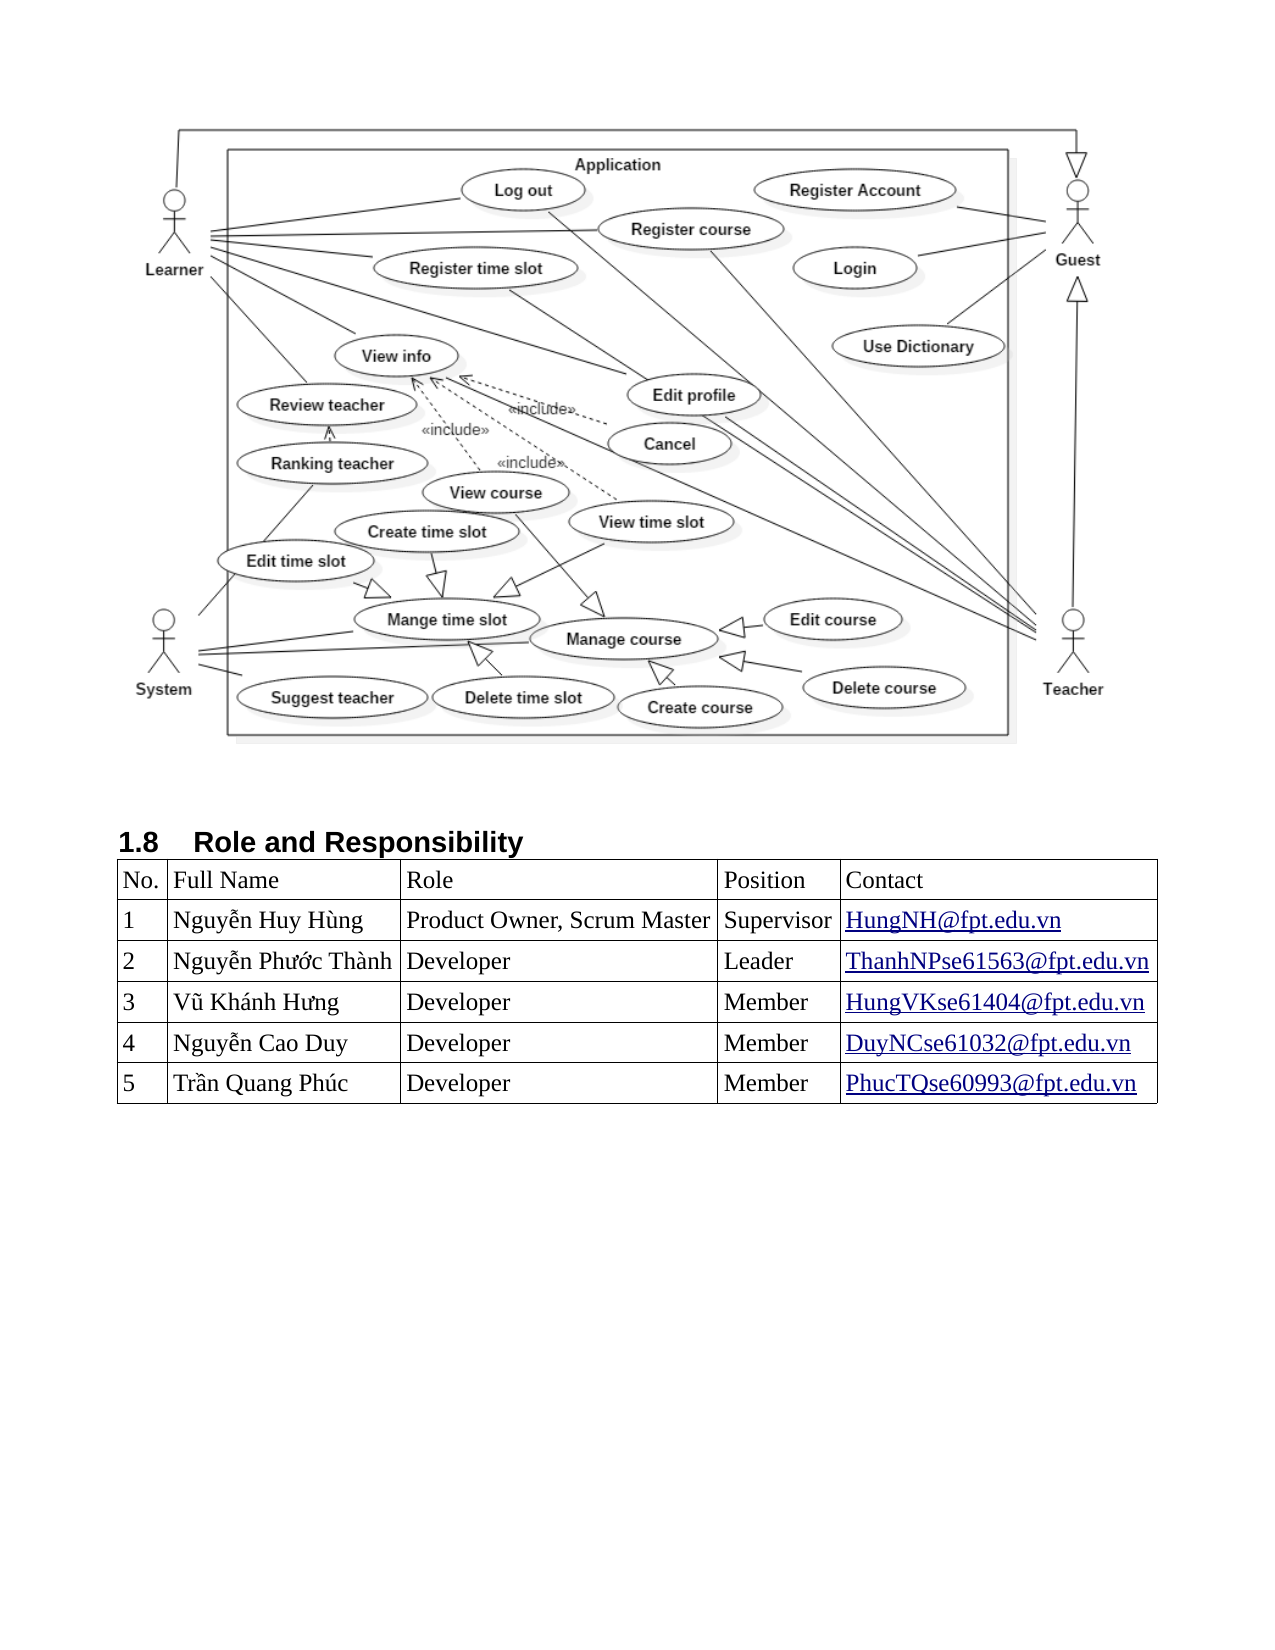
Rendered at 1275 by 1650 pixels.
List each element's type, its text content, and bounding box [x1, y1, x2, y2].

table_cell 4 [118, 1023, 167, 1062]
table_cell Developer [401, 1023, 717, 1062]
picture [118, 118, 1157, 784]
table_header No. [118, 860, 167, 899]
table_header Position [718, 860, 840, 899]
table_cell 5 [118, 1063, 167, 1103]
table_cell HungVKse61404@fpt.edu.vn [841, 982, 1157, 1021]
table_cell Vũ Khánh Hưng [168, 982, 400, 1021]
table_cell Developer [401, 982, 717, 1021]
table_cell Member [718, 1023, 840, 1062]
subtitle Role and Responsibility [118, 825, 1157, 858]
table_cell 3 [118, 982, 167, 1021]
table_cell PhucTQse60993@fpt.edu.vn [841, 1063, 1157, 1103]
table_header Contact [841, 860, 1157, 899]
table_header Role [401, 860, 717, 899]
table_cell 1 [118, 900, 167, 940]
table_cell DuyNCse61032@fpt.edu.vn [841, 1023, 1157, 1062]
table_cell 2 [118, 941, 167, 981]
table_cell Trần Quang Phúc [168, 1063, 400, 1103]
table_cell Nguyễn Huy Hùng [168, 900, 400, 940]
table_cell HungNH@fpt.edu.vn [841, 900, 1157, 940]
table_cell Developer [401, 941, 717, 981]
table_cell Product Owner, Scrum Master [401, 900, 717, 940]
table_cell Developer [401, 1063, 717, 1103]
table_cell Nguyễn Cao Duy [168, 1023, 400, 1062]
table_cell Nguyễn Phước Thành [168, 941, 400, 981]
table_cell Supervisor [718, 900, 840, 940]
table_cell Member [718, 1063, 840, 1103]
table_cell ThanhNPse61563@fpt.edu.vn [841, 941, 1157, 981]
table_header Full Name [168, 860, 400, 899]
table_cell Leader [718, 941, 840, 981]
table_cell Member [718, 982, 840, 1021]
